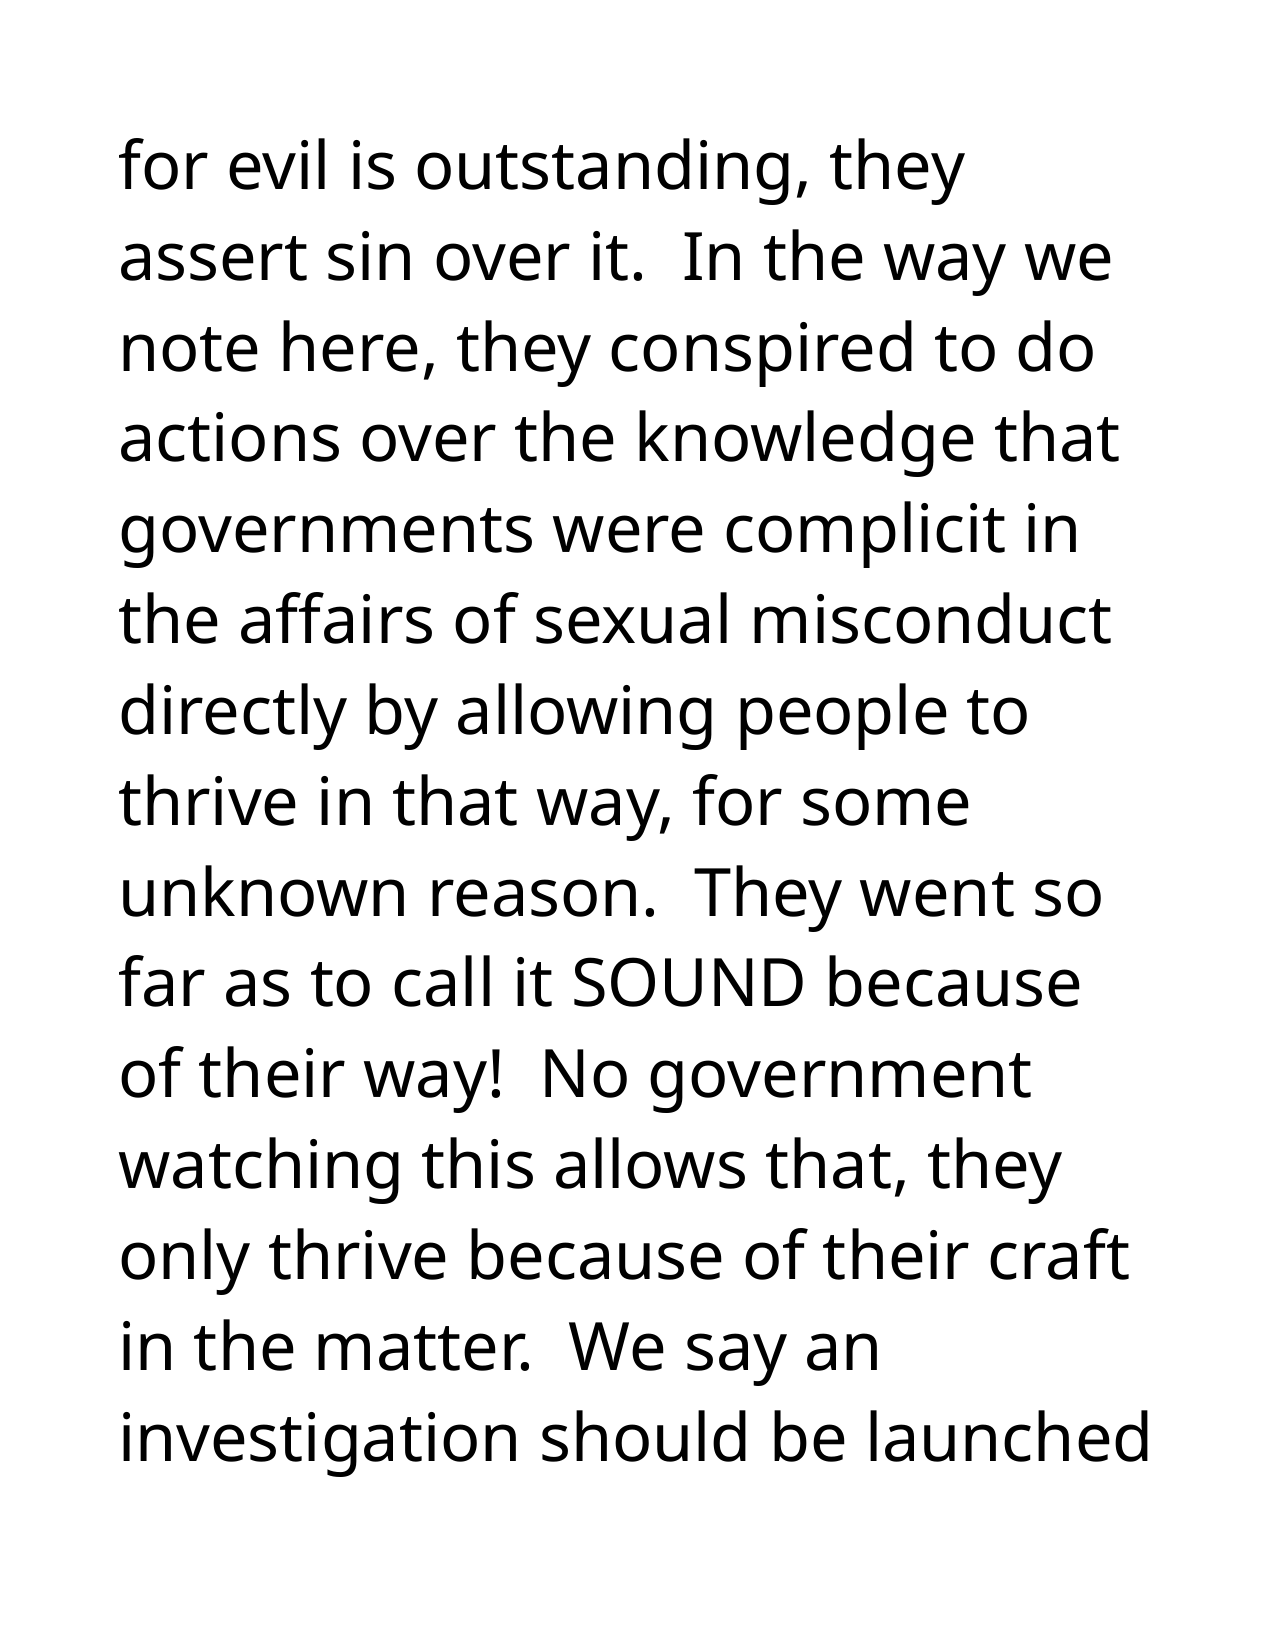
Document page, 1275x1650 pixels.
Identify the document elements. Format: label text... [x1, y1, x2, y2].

text for evil is outstanding, they assert sin over it. In the way we note here, they conspired to do actions over the knowledge that governments were complicit in the affairs of sexual misconduct directly by allowing people to thrive in that way, for some unknown reason. They went so far as to call it SOUND because of their way! No government watching this allows that, they only thrive because of their craft in the matter. We say an investigation should be launched [118, 118, 1157, 1481]
